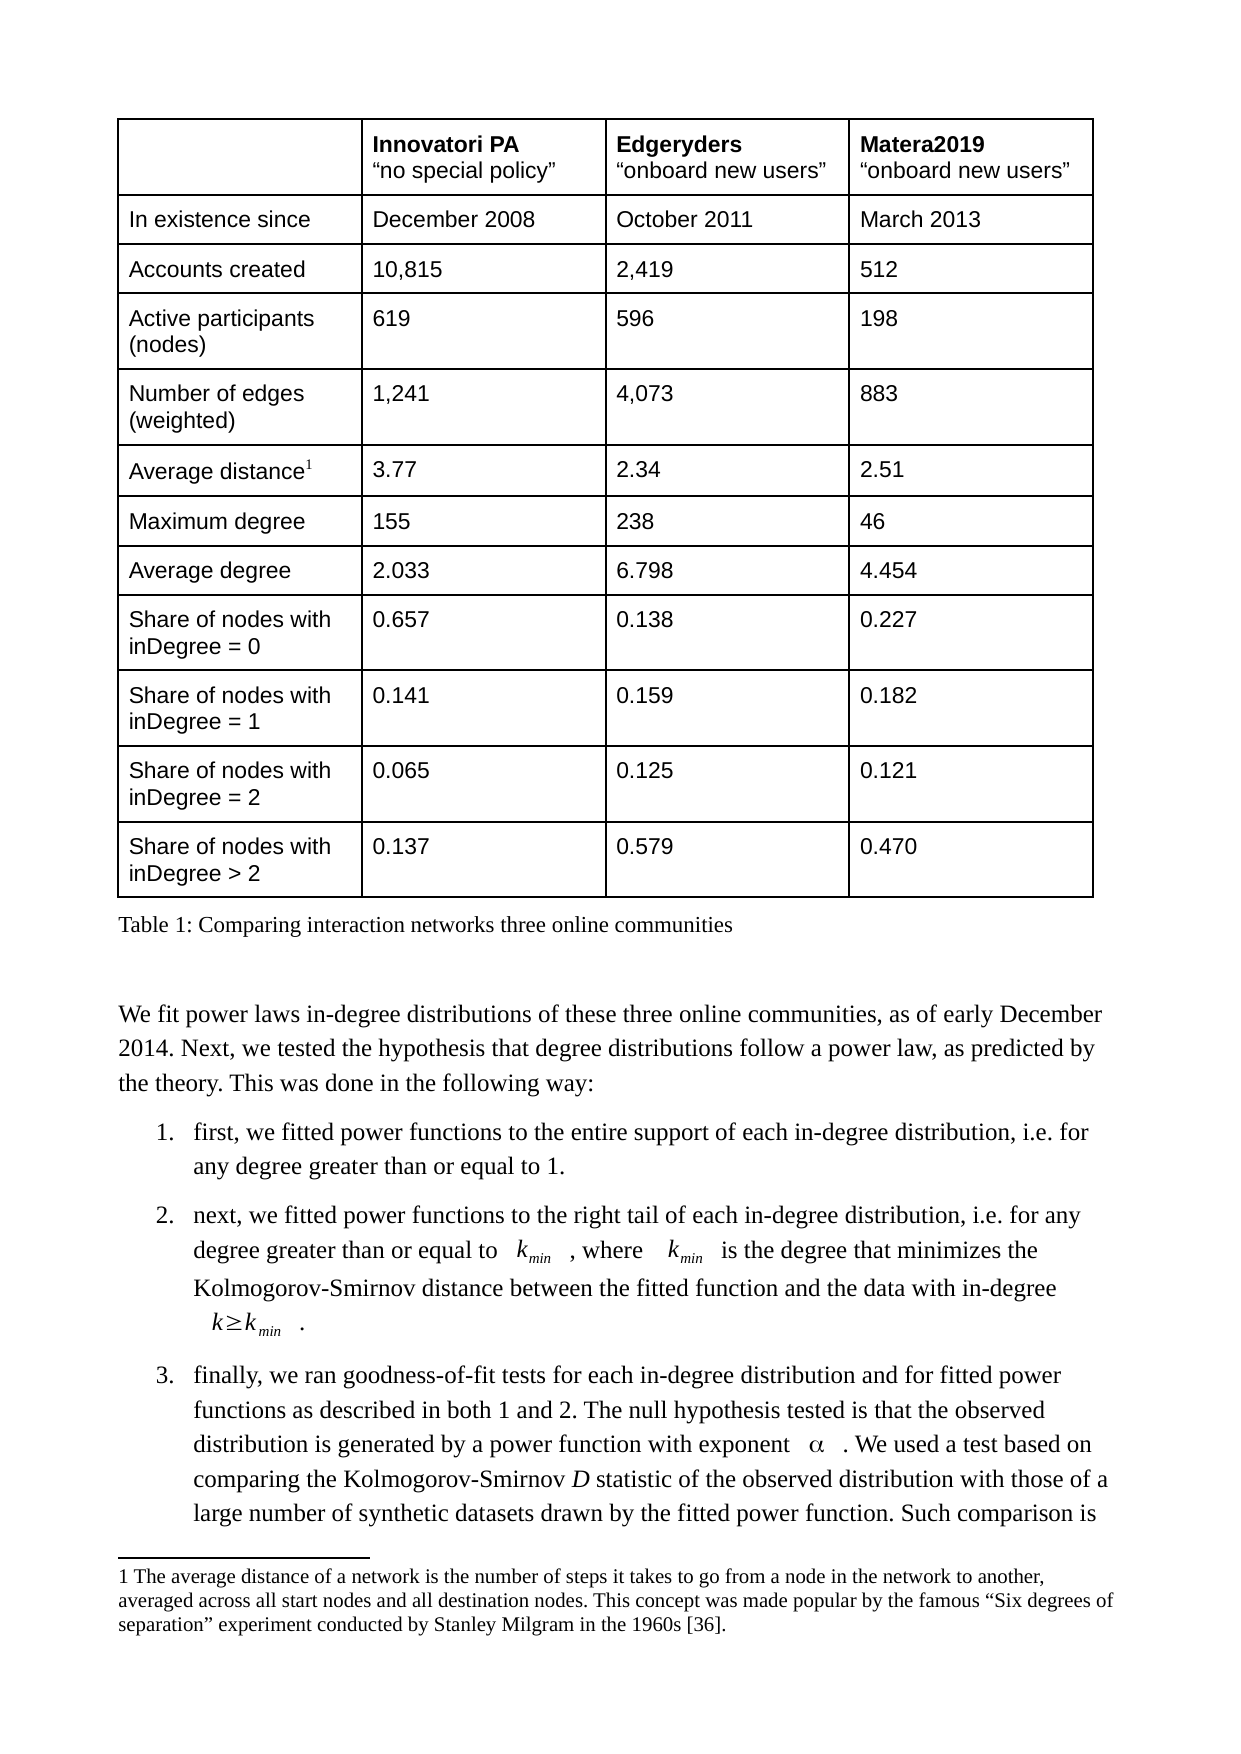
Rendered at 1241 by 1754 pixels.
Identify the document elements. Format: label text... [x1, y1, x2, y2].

table_cell 2.033 [363, 547, 605, 594]
table_cell 1,241 [363, 370, 605, 443]
table_cell Average degree [119, 547, 361, 594]
table_cell 0.579 [607, 823, 848, 896]
table_cell December 2008 [363, 196, 605, 243]
table_cell Share of nodes with inDegree = 0 [119, 596, 361, 669]
table_cell 3.77 [363, 446, 605, 495]
table_cell 0.137 [363, 823, 605, 896]
table_cell 619 [363, 294, 605, 368]
table_cell 0.470 [850, 823, 1092, 896]
text We fit power laws in-degree distributions of these three online communities, as of early December 2014. Next, we tested the hypothesis that degree distributions follow a power law, as predicted by the theory. This was done in the following way: [118, 999, 1122, 1096]
table_cell 0.121 [850, 747, 1092, 821]
table_cell Share of nodes with inDegree = 1 [119, 671, 361, 745]
table_cell 0.065 [363, 747, 605, 821]
table_cell March 2013 [850, 196, 1092, 243]
text Table 1: Comparing interaction networks three online communities [118, 911, 1122, 937]
table_cell In existence since [119, 196, 361, 243]
table_cell 2.51 [850, 446, 1092, 495]
table_cell 2,419 [607, 245, 848, 292]
table_cell 0.227 [850, 596, 1092, 669]
table_cell Number of edges (weighted) [119, 370, 361, 443]
table_cell 6.798 [607, 547, 848, 594]
table_cell 2.34 [607, 446, 848, 495]
table_cell 0.125 [607, 747, 848, 821]
table_cell 0.159 [607, 671, 848, 745]
table_cell 46 [850, 497, 1092, 544]
table_cell 0.138 [607, 596, 848, 669]
table_cell Share of nodes with inDegree > 2 [119, 823, 361, 896]
table_cell Active participants (nodes) [119, 294, 361, 368]
table_cell Average distance [119, 446, 361, 495]
table_cell 198 [850, 294, 1092, 368]
table_header Innovatori PA “no special policy” [363, 120, 605, 194]
table_cell Share of nodes with inDegree = 2 [119, 747, 361, 821]
list finally, we ran goodness-of-fit tests for each in-degree distribution and for fitted power functions as described in both 1 and 2. The null hypothesis tested is that the observed distribution is generated by a power function with exponent. We used a test based on comparing the Kolmogorov-Smirnov D statistic of the observed distribution with those of a large number of synthetic datasets drawn by the fitted power function. Such comparison is [156, 1360, 1122, 1527]
table_cell October 2011 [607, 196, 848, 243]
table_cell Accounts created [119, 245, 361, 292]
table_header Matera2019 “onboard new users” [850, 120, 1092, 194]
table_cell 0.141 [363, 671, 605, 745]
table_cell 0.182 [850, 671, 1092, 745]
table_cell 238 [607, 497, 848, 544]
table_cell 155 [363, 497, 605, 544]
table_cell 4,073 [607, 370, 848, 443]
table_header [119, 120, 361, 194]
table_cell 596 [607, 294, 848, 368]
table_cell 883 [850, 370, 1092, 443]
table_header Edgeryders “onboard new users” [607, 120, 848, 194]
table_cell 0.657 [363, 596, 605, 669]
table_cell 512 [850, 245, 1092, 292]
table_cell Maximum degree [119, 497, 361, 544]
table_cell 10,815 [363, 245, 605, 292]
list first, we fitted power functions to the entire support of each in-degree distribution, i.e. for any degree greater than or equal to 1. [156, 1117, 1122, 1180]
list next, we fitted power functions to the right tail of each in-degree distribution, i.e. for any degree greater than or equal to, where is the degree that minimizes the Kolmogorov-Smirnov distance between the fitted function and the data with in-degree . [156, 1200, 1122, 1340]
table_cell 4.454 [850, 547, 1092, 594]
